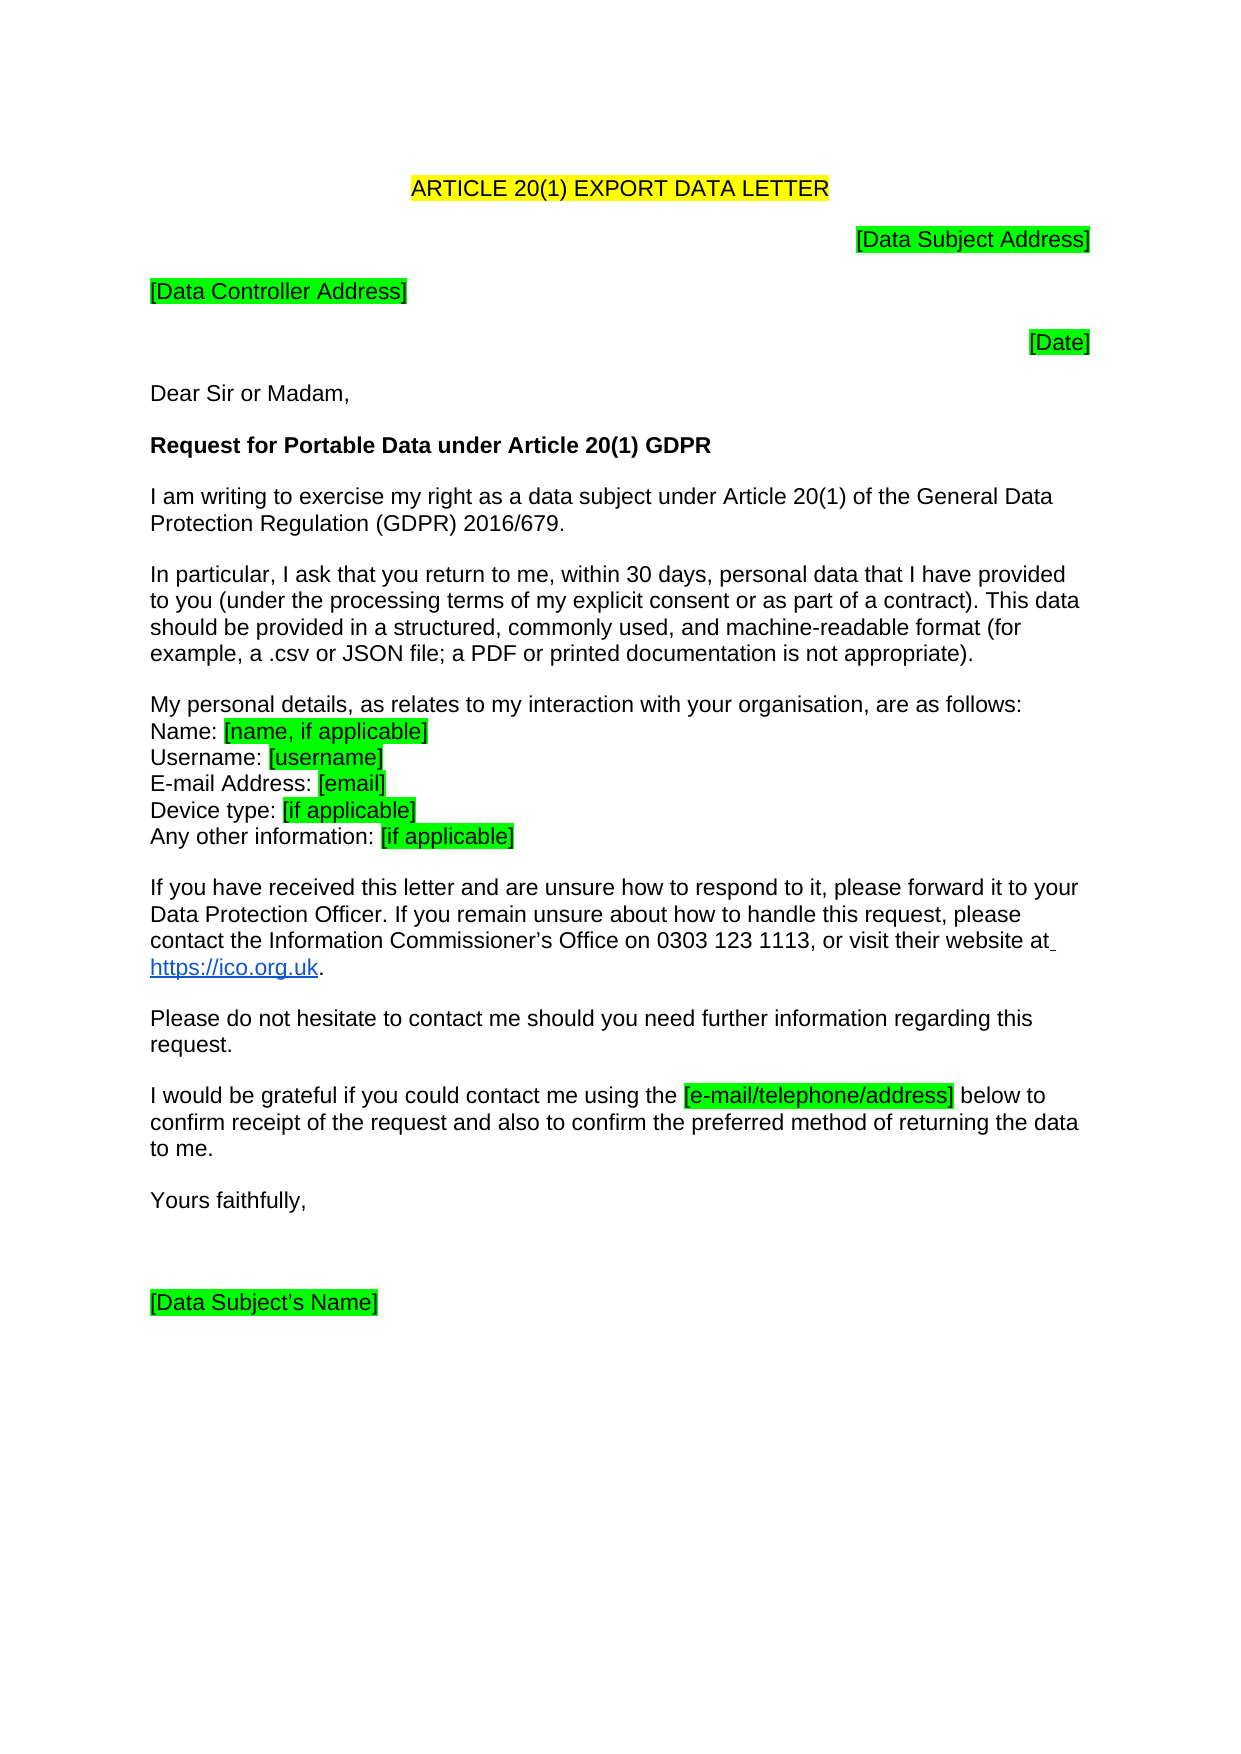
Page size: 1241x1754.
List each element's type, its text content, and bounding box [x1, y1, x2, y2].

text Name: [name, if applicable] [150, 718, 1090, 744]
text Device type: [if applicable] [150, 797, 1090, 823]
text Dear Sir or Madam, [150, 380, 1090, 407]
text I would be grateful if you could contact me using the [e-mail/telephone/address] below to confirm receipt of the request and also to confirm the preferred method of returning the data to me. [150, 1082, 1090, 1162]
text Yours faithfully, [150, 1187, 1090, 1213]
text [Data Controller Address] [150, 278, 1090, 304]
text [Data Subject Address] [150, 226, 1090, 253]
text Username: [username] [150, 744, 1090, 770]
text [Date] [150, 329, 1090, 355]
text Request for Portable Data under Article 20(1) GDPR [150, 432, 1090, 458]
text ARTICLE 20(1) EXPORT DATA LETTER [150, 175, 1090, 201]
text I am writing to exercise my right as a data subject under Article 20(1) of the General Data Protection Regulation (GDPR) 2016/679. [150, 483, 1090, 536]
text Any other information: [if applicable] [150, 823, 1090, 849]
text In particular, I ask that you return to me, within 30 days, personal data that I have provided to you (under the processing terms of my explicit consent or as part of a contract). This data should be provided in a structured, commonly used, and machine-readable format (for example, a .csv or JSON file; a PDF or printed documentation is not appropriate). [150, 561, 1090, 666]
text My personal details, as relates to my interaction with your organisation, are as follows: [150, 691, 1090, 718]
text Please do not hesitate to contact me should you need further information regarding this request. [150, 1005, 1090, 1057]
text If you have received this letter and are unsure how to respond to it, please forward it to your Data Protection Officer. If you remain unsure about how to handle this request, please contact the Information Commissioner’s Office on 0303 123 1113, or visit their website at https://ico.org.uk. [150, 874, 1090, 980]
text E-mail Address: [email] [150, 770, 1090, 797]
text [Data Subject’s Name] [150, 1289, 1090, 1316]
